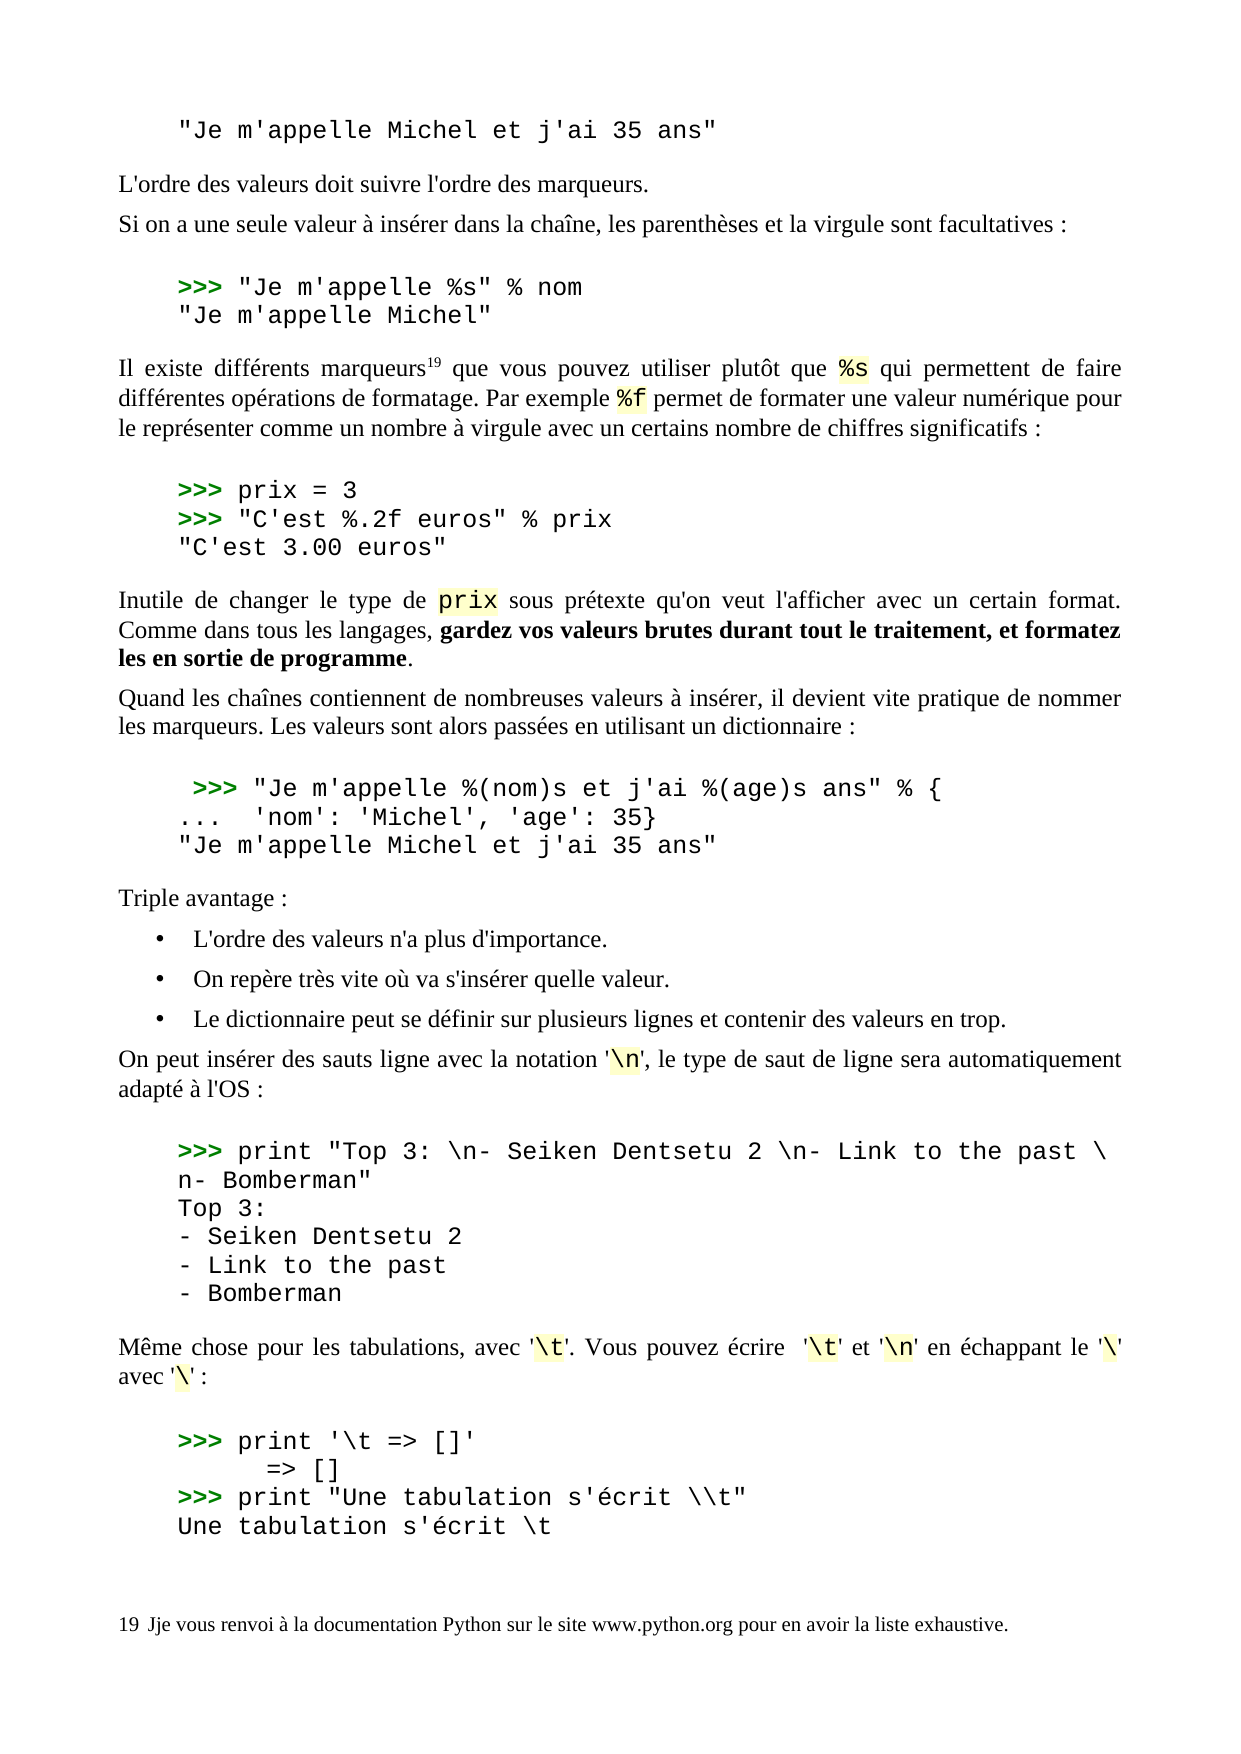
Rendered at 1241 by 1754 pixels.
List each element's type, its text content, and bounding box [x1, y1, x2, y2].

text Jje vous renvoi à la documentation Python sur le site www.python.org pour en avoir la liste exhaustive. [118, 1613, 1122, 1636]
text >>> "Je m'appelle %s" % nom "Je m'appelle Michel" [177, 274, 1122, 331]
text Quand les chaînes contiennent de nombreuses valeurs à insérer, il devient vite pratique de nommer les marqueurs. Les valeurs sont alors passées en utilisant un dictionnaire : [118, 684, 1122, 740]
text >>> "Je m'appelle %(nom)s et j'ai %(age)s ans" % { ... 'nom': 'Michel', 'age': 35} "Je m'appelle Michel et j'ai 35 ans" [177, 776, 1122, 861]
text "Je m'appelle Michel et j'ai 35 ans" [177, 118, 1122, 146]
list L'ordre des valeurs n'a plus d'importance. [156, 925, 1122, 952]
text >>> print '\t => []' => [] >>> print "Une tabulation s'écrit \\t" Une tabulation s'écrit \t [177, 1428, 1122, 1542]
list Le dictionnaire peut se définir sur plusieurs lignes et contenir des valeurs en trop. [156, 1005, 1122, 1033]
text Inutile de changer le type de prix sous prétexte qu'on veut l'afficher avec un certain format. Comme dans tous les langages, gardez vos valeurs brutes durant tout le traitement, et formatez les en sortie de programme. [118, 587, 1122, 672]
text L'ordre des valeurs doit suivre l'ordre des marqueurs. [118, 170, 1122, 198]
text Même chose pour les tabulations, avec '\t'. Vous pouvez écrire '\t' et '\n' en échappant le '\' avec '\' : [118, 1333, 1122, 1392]
text >>> prix = 3 >>> "C'est %.2f euros" % prix "C'est 3.00 euros" [177, 478, 1122, 563]
text Triple avantage : [118, 884, 1122, 912]
text >>> print "Top 3: \n- Seiken Dentsetu 2 \n- Link to the past \n- Bomberman" Top 3: - Seiken Dentsetu 2 - Link to the past - Bomberman [177, 1139, 1122, 1309]
text Il existe différents marqueurs que vous pouvez utiliser plutôt que %s qui permettent de faire différentes opérations de formatage. Par exemple %f permet de formater une valeur numérique pour le représenter comme un nombre à virgule avec un certains nombre de chiffres significatifs : [118, 354, 1122, 442]
text Si on a une seule valeur à insérer dans la chaîne, les parenthèses et la virgule sont facultatives : [118, 210, 1122, 238]
text On peut insérer des sauts ligne avec la notation '\n', le type de saut de ligne sera automatiquement adapté à l'OS : [118, 1045, 1122, 1103]
list On repère très vite où va s'insérer quelle valeur. [156, 965, 1122, 993]
